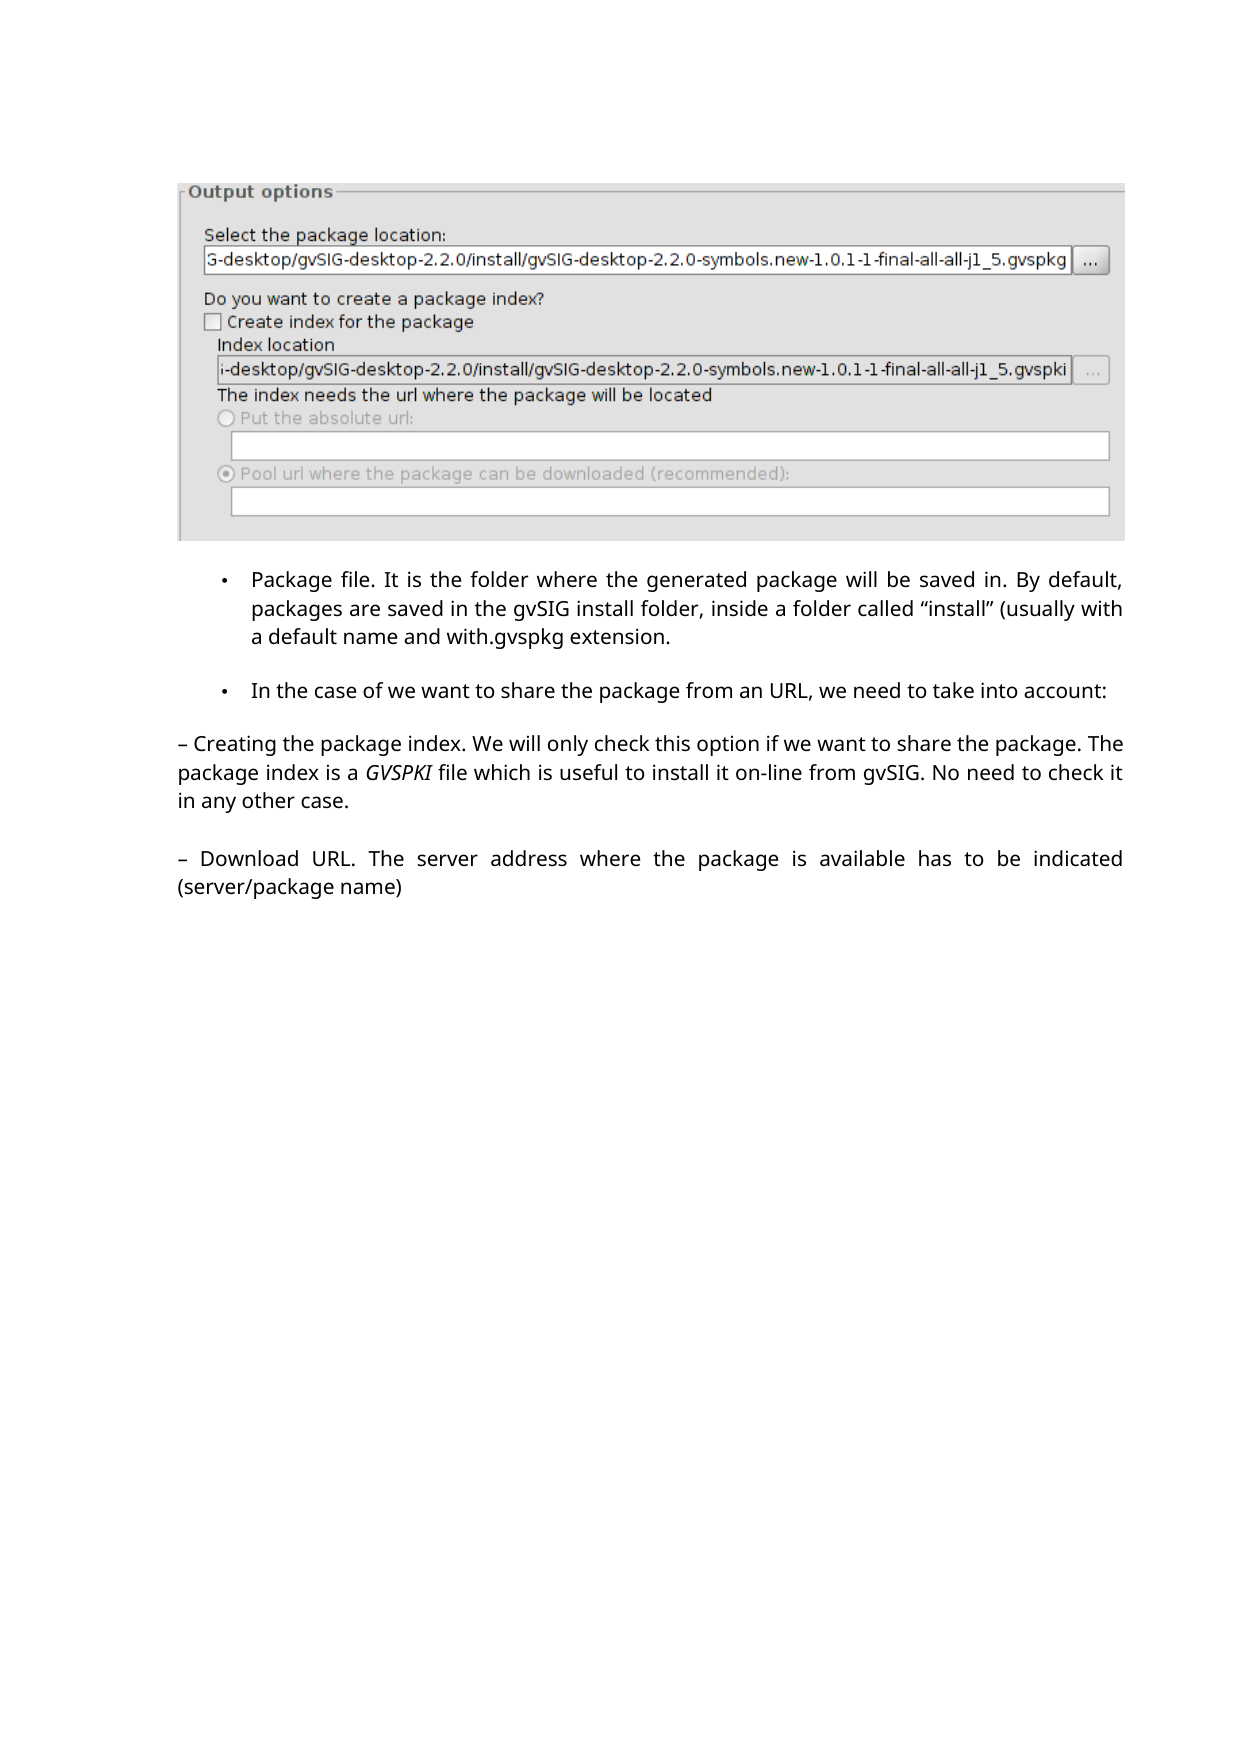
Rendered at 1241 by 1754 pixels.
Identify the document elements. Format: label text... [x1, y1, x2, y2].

picture [177, 183, 1125, 541]
list In the case of we want to share the package from an URL, we need to take into account: [221, 676, 1125, 704]
text – Creating the package index. We will only check this option if we want to share the package. The package index is a GVSPKI file which is useful to install it on-line from gvSIG. No need to check it in any other case. [177, 729, 1125, 814]
list Package file. It is the folder where the generated package will be saved in. By default, packages are saved in the gvSIG install folder, inside a folder called “install” (usually with a default name and with.gvspkg extension. [221, 566, 1125, 651]
text – Download URL. The server address where the package is available has to be indicated (server/package name) [177, 844, 1125, 901]
